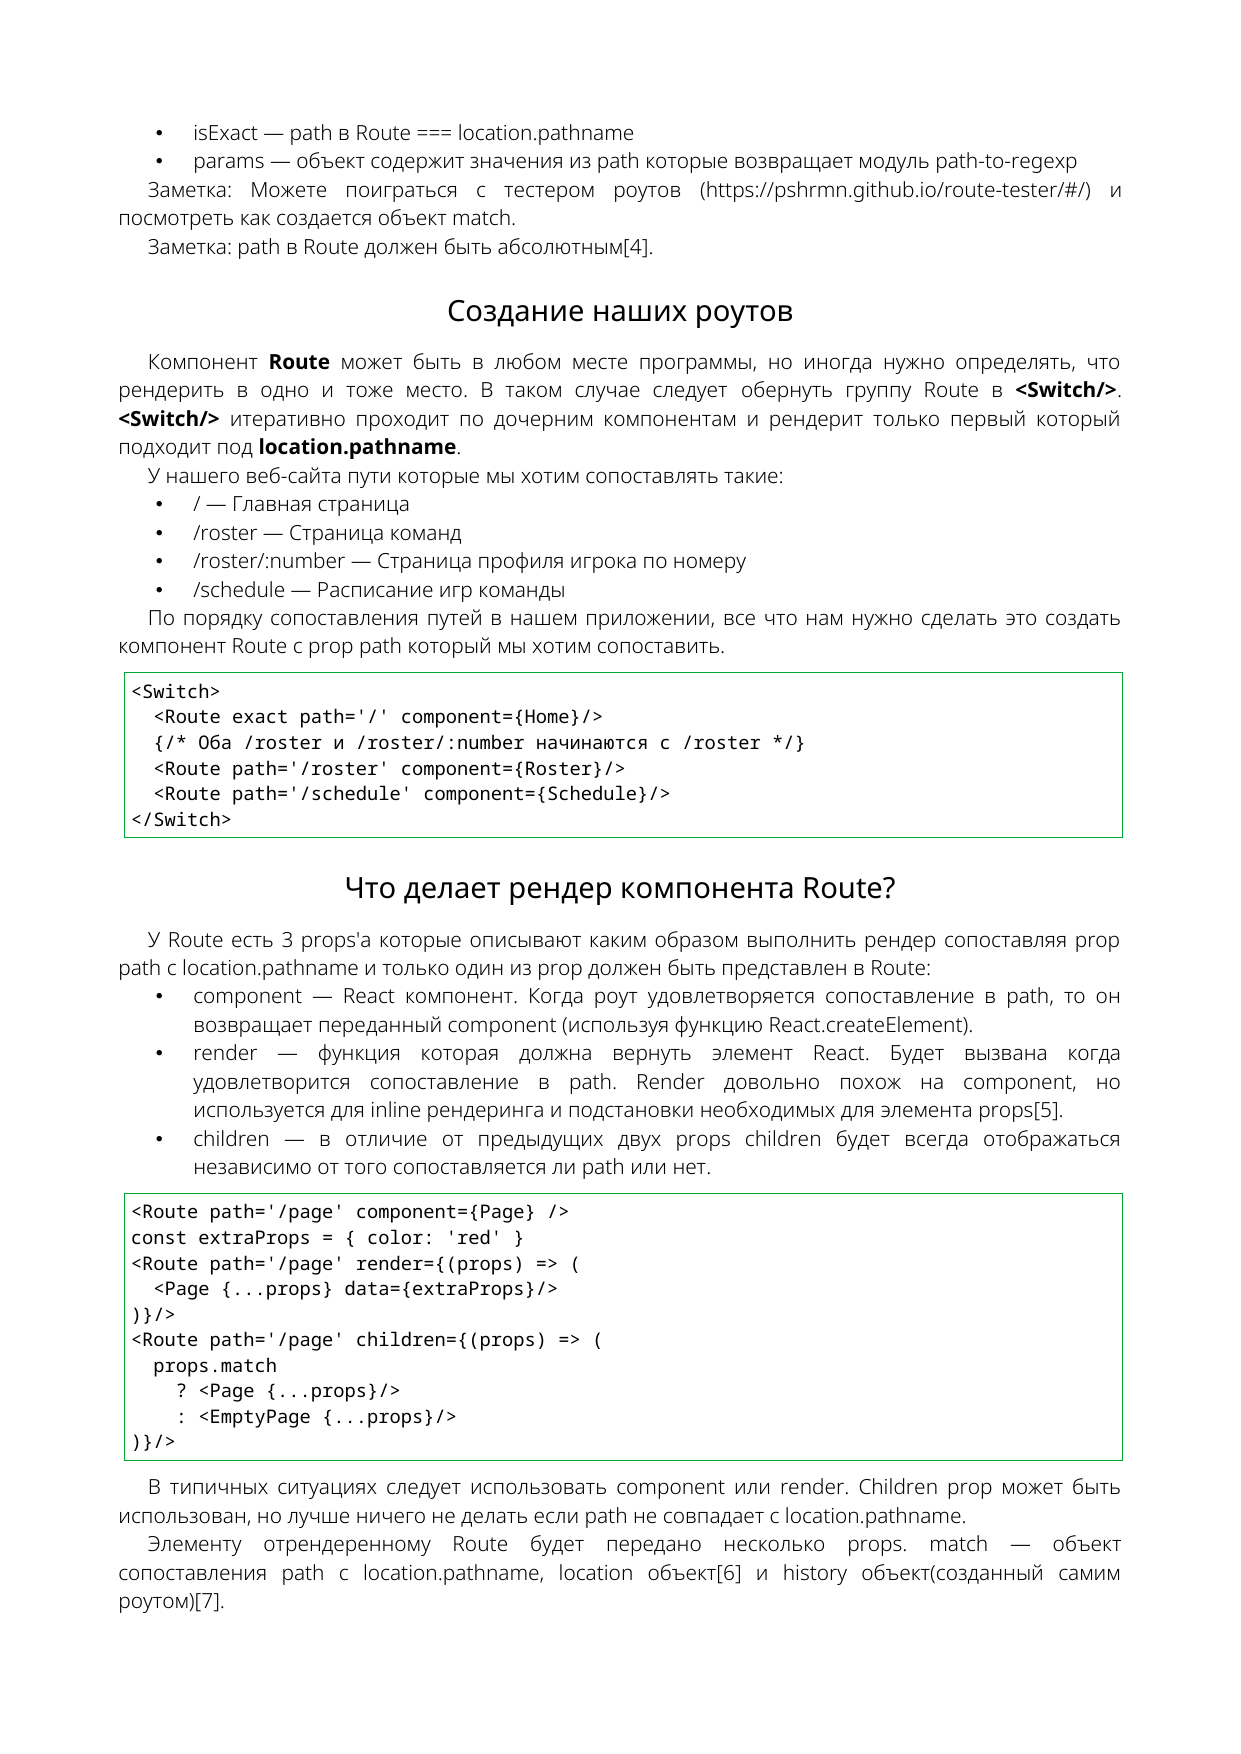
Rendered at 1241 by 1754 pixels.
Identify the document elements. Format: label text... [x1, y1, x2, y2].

text В типичных ситуациях следует использовать component или render. Children prop может быть использован, но лучше ничего не делать если path не совпадает с location.pathname. [118, 1472, 1122, 1529]
text У нашего веб-сайта пути которые мы хотим сопоставлять такие: [118, 461, 1122, 489]
text <Route path='/page' component={Page} /> [125, 1194, 1122, 1218]
text {/* Оба /roster и /roster/:number начинаются с /roster */} [125, 723, 1122, 748]
text У Route есть 3 props'a которые описывают каким образом выполнить рендер сопоставляя prop path с location.pathname и только один из prop должен быть представлен в Route: [118, 925, 1122, 982]
text props.match [125, 1346, 1122, 1371]
text const extraProps = { color: 'red' } [125, 1218, 1122, 1243]
text Заметка: Можете поиграться с тестером роутов (https://pshrmn.github.io/route-tester/#/) и посмотреть как создается объект match. [118, 175, 1122, 232]
text <Route exact path='/' component={Home}/> [125, 697, 1122, 723]
text <Route path='/roster' component={Roster}/> [125, 748, 1122, 774]
list /schedule — Расписание игр команды [156, 575, 1122, 603]
list / — Главная страница [156, 489, 1122, 518]
list component — React компонент. Когда роут удовлетворяется сопоставление в path, то он возвращает переданный component (используя функцию React.createElement). [156, 982, 1122, 1038]
text <Switch> [125, 673, 1122, 697]
text Элементу отрендеренному Route будет передано несколько props. match — объект сопоставления path с location.pathname, location объект[6] и history объект(созданный самим роутом)[7]. [118, 1529, 1122, 1614]
text <Route path='/schedule' component={Schedule}/> [125, 774, 1122, 799]
list params — объект содержит значения из path которые возвращает модуль path-to-regexp [156, 147, 1122, 175]
text <Route path='/page' children={(props) => ( [125, 1320, 1122, 1346]
list children — в отличие от предыдущих двух props children будет всегда отображаться независимо от того сопоставляется ли path или нет. [156, 1124, 1122, 1181]
text <Route path='/page' render={(props) => ( [125, 1243, 1122, 1269]
text )}/> [125, 1422, 1122, 1460]
subtitle Что делает рендер компонента Route? [118, 867, 1122, 907]
text По порядку сопоставления путей в нашем приложении, все что нам нужно сделать это создать компонент Route с prop path который мы хотим сопоставить. [118, 603, 1122, 660]
list render — функция которая должна вернуть элемент React. Будет вызвана когда удовлетворится сопоставление в path. Render довольно похож на component, но используется для inline рендеринга и подстановки необходимых для элемента props[5]. [156, 1038, 1122, 1124]
text : <EmptyPage {...props}/> [125, 1397, 1122, 1422]
text )}/> [125, 1294, 1122, 1320]
text </Switch> [125, 799, 1122, 837]
text <Page {...props} data={extraProps}/> [125, 1269, 1122, 1294]
list /roster — Страница команд [156, 518, 1122, 546]
text Заметка: path в Route должен быть абсолютным[4]. [118, 232, 1122, 260]
list /roster/:number — Страница профиля игрока по номеру [156, 546, 1122, 575]
subtitle Создание наших роутов [118, 290, 1122, 329]
list isExact — path в Route === location.pathname [156, 118, 1122, 147]
text ? <Page {...props}/> [125, 1371, 1122, 1397]
text Компонент Route может быть в любом месте программы, но иногда нужно определять, что рендерить в одно и тоже место. В таком случае следует обернуть группу Route в <Switch/>. <Switch/> итеративно проходит по дочерним компонентам и рендерит только первый который подходит под location.pathname. [118, 347, 1122, 461]
